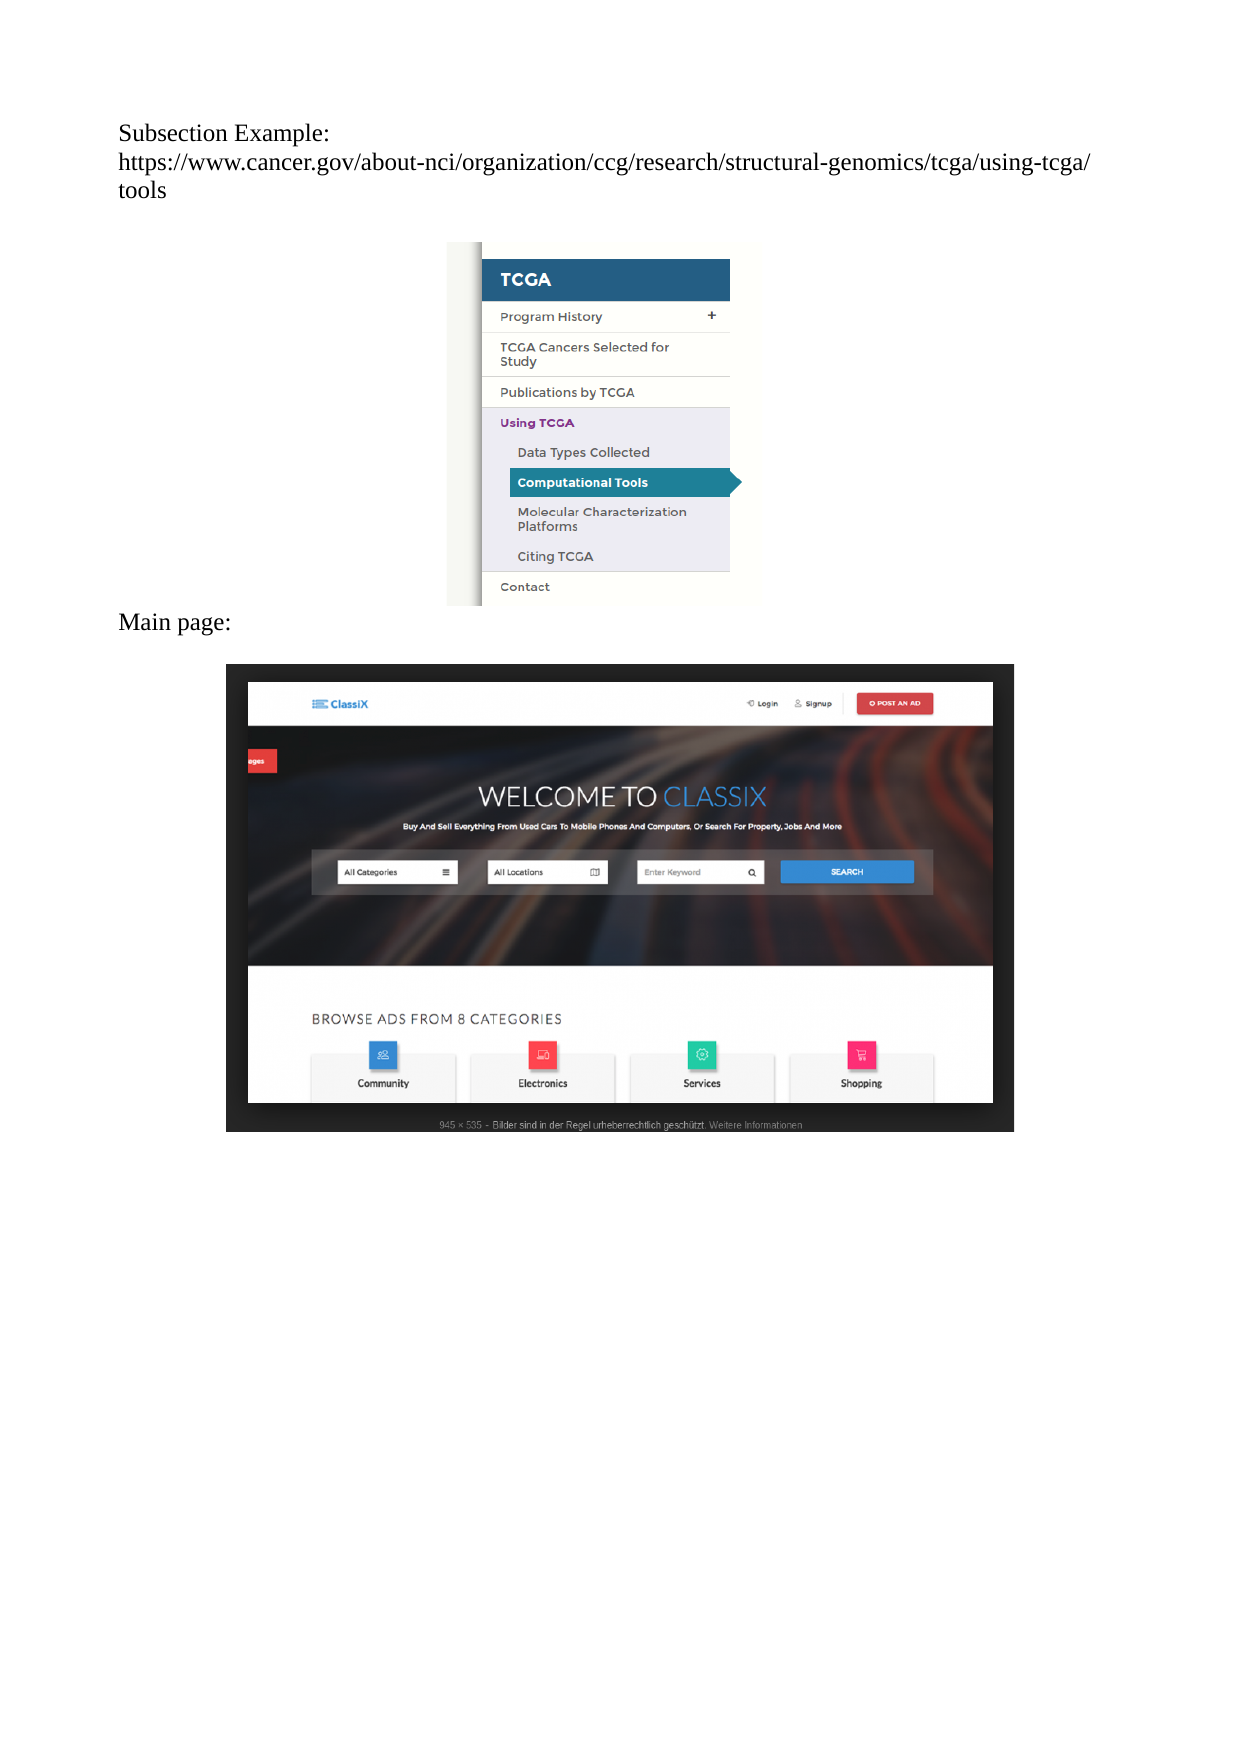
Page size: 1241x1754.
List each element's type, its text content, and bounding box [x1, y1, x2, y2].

text https://www.cancer.gov/about-nci/organization/ccg/research/structural-genomics/tcga/using-tcga/tools [118, 147, 1122, 204]
picture [226, 664, 1015, 1132]
text Main page: [118, 607, 1122, 636]
picture [446, 242, 763, 606]
text Subsection Example: [118, 118, 1122, 147]
